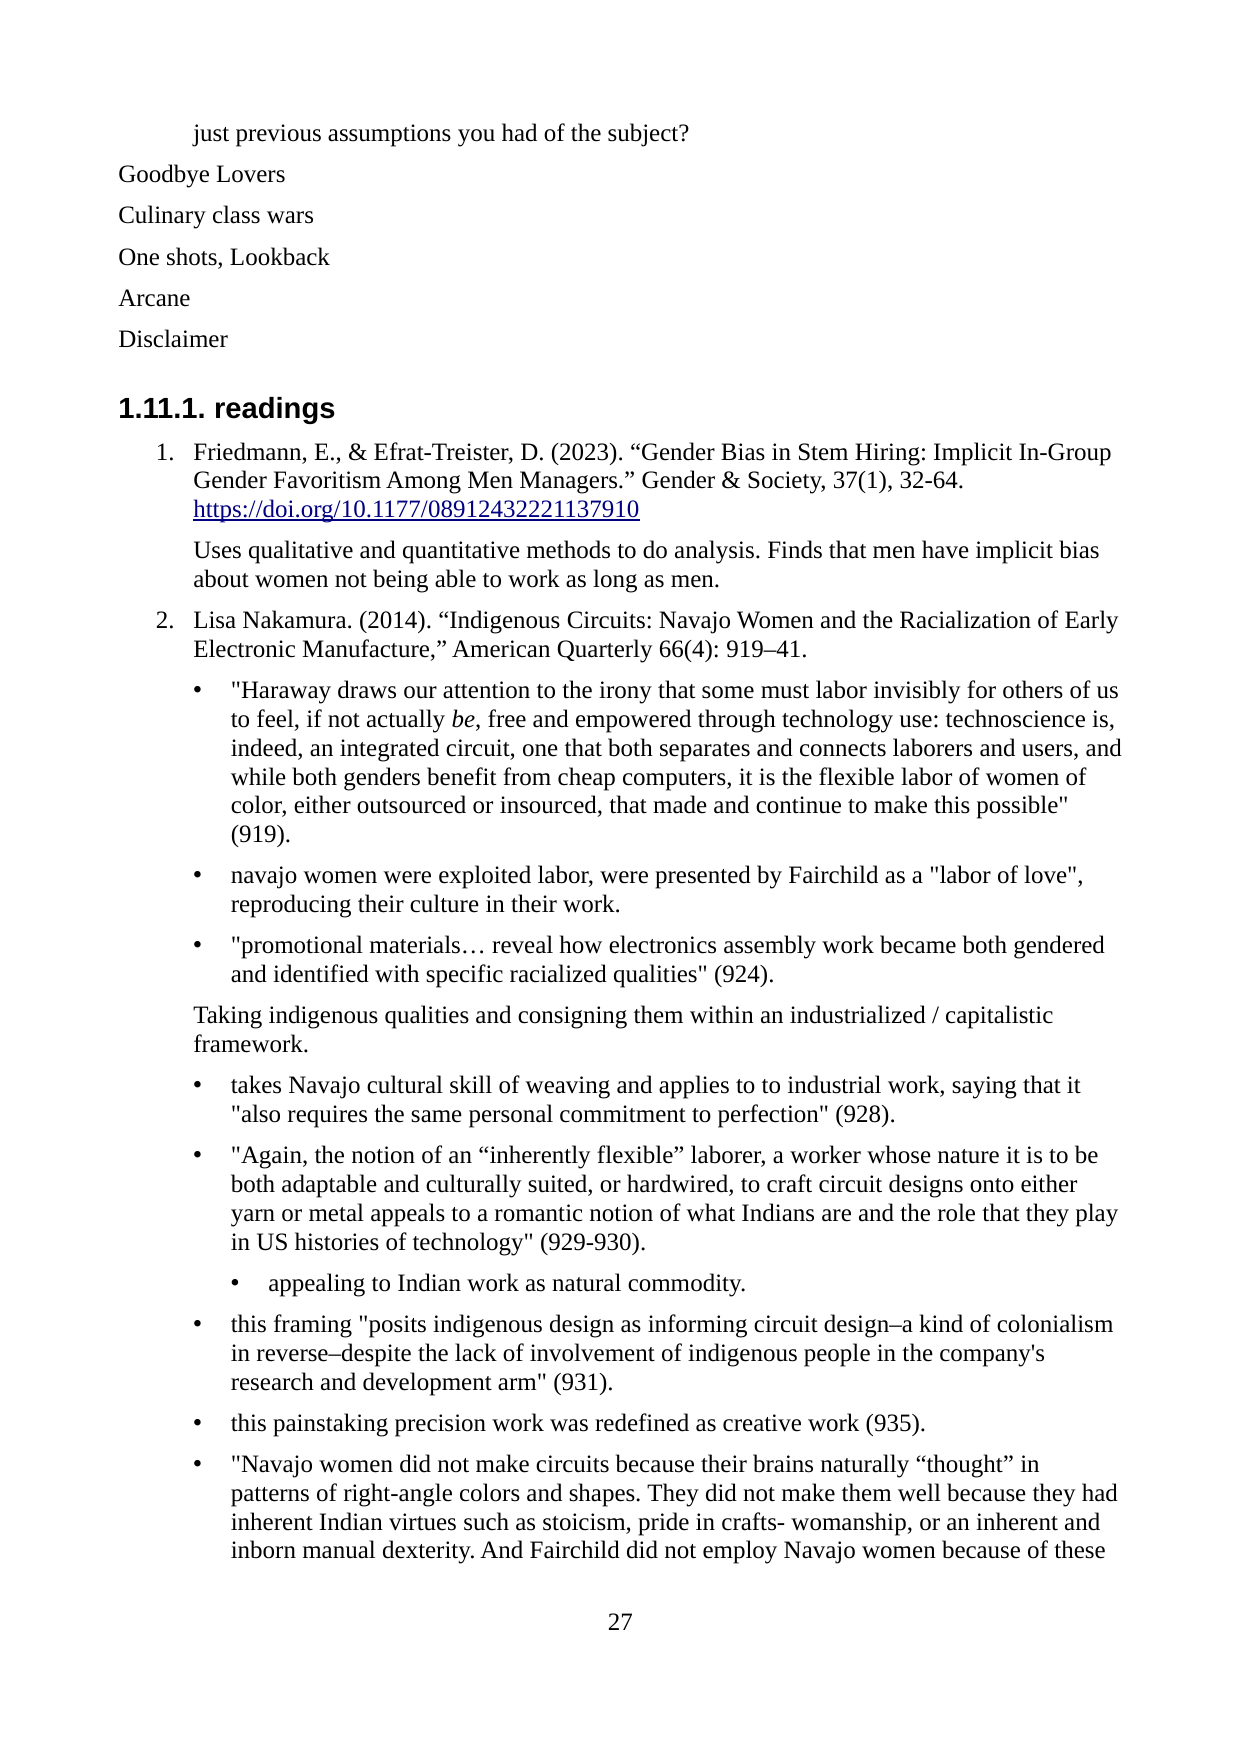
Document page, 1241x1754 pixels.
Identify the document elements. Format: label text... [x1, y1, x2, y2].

text Goodbye Lovers [118, 159, 1122, 188]
list this framing "posits indigenous design as informing circuit design–a kind of colonialism in reverse–despite the lack of involvement of indigenous people in the company's research and development arm" (931). [193, 1309, 1122, 1395]
list takes Navajo cultural skill of weaving and applies to to industrial work, saying that it "also requires the same personal commitment to perfection" (928). [193, 1070, 1122, 1128]
list just previous assumptions you had of the subject? [156, 118, 1122, 147]
list Uses qualitative and quantitative methods to do analysis. Finds that men have implicit bias about women not being able to work as long as men. [156, 535, 1122, 593]
list "promotional materials… reveal how electronics assembly work became both gendered and identified with specific racialized qualities" (924). [193, 930, 1122, 988]
text One shots, Lookback [118, 242, 1122, 271]
list Lisa Nakamura. (2014). “Indigenous Circuits: Navajo Women and the Racialization of Early Electronic Manufacture,” American Quarterly 66(4): 919–41. [156, 605, 1122, 663]
list "Again, the notion of an “inherently flexible” laborer, a worker whose nature it is to be both adaptable and culturally suited, or hardwired, to craft circuit designs onto either yarn or metal appeals to a romantic notion of what Indians are and the role that they play in US histories of technology" (929-930). [193, 1140, 1122, 1255]
text Culinary class wars [118, 201, 1122, 229]
list Taking indigenous qualities and consigning them within an industrialized / capitalistic framework. [156, 1000, 1122, 1058]
list navajo women were exploited labor, were presented by Fairchild as a "labor of love", reproducing their culture in their work. [193, 860, 1122, 918]
list Friedmann, E., & Efrat-Treister, D. (2023). “Gender Bias in Stem Hiring: Implicit In-Group Gender Favoritism Among Men Managers.” Gender & Society, 37(1), 32-64. https://doi.org/10.1177/08912432221137910 [156, 437, 1122, 523]
list "Navajo women did not make circuits because their brains naturally “thought” in patterns of right-angle colors and shapes. They did not make them well because they had inherent Indian virtues such as stoicism, pride in crafts- womanship, or an inherent and inborn manual dexterity. And Fairchild did not employ Navajo women because of these [193, 1449, 1122, 1564]
list appealing to Indian work as natural commodity. [231, 1268, 1122, 1297]
list "Haraway draws our attention to the irony that some must labor invisibly for others of us to feel, if not actually be, free and empowered through technology use: technoscience is, indeed, an integrated circuit, one that both separates and connects laborers and users, and while both genders benefit from cheap computers, it is the flexible labor of women of color, either outsourced or insourced, that made and continue to make this possible" (919). [193, 675, 1122, 848]
text Disclaimer [118, 324, 1122, 353]
subtitle readings [118, 391, 1122, 424]
list this painstaking precision work was redefined as creative work (935). [193, 1408, 1122, 1437]
text Arcane [118, 283, 1122, 312]
